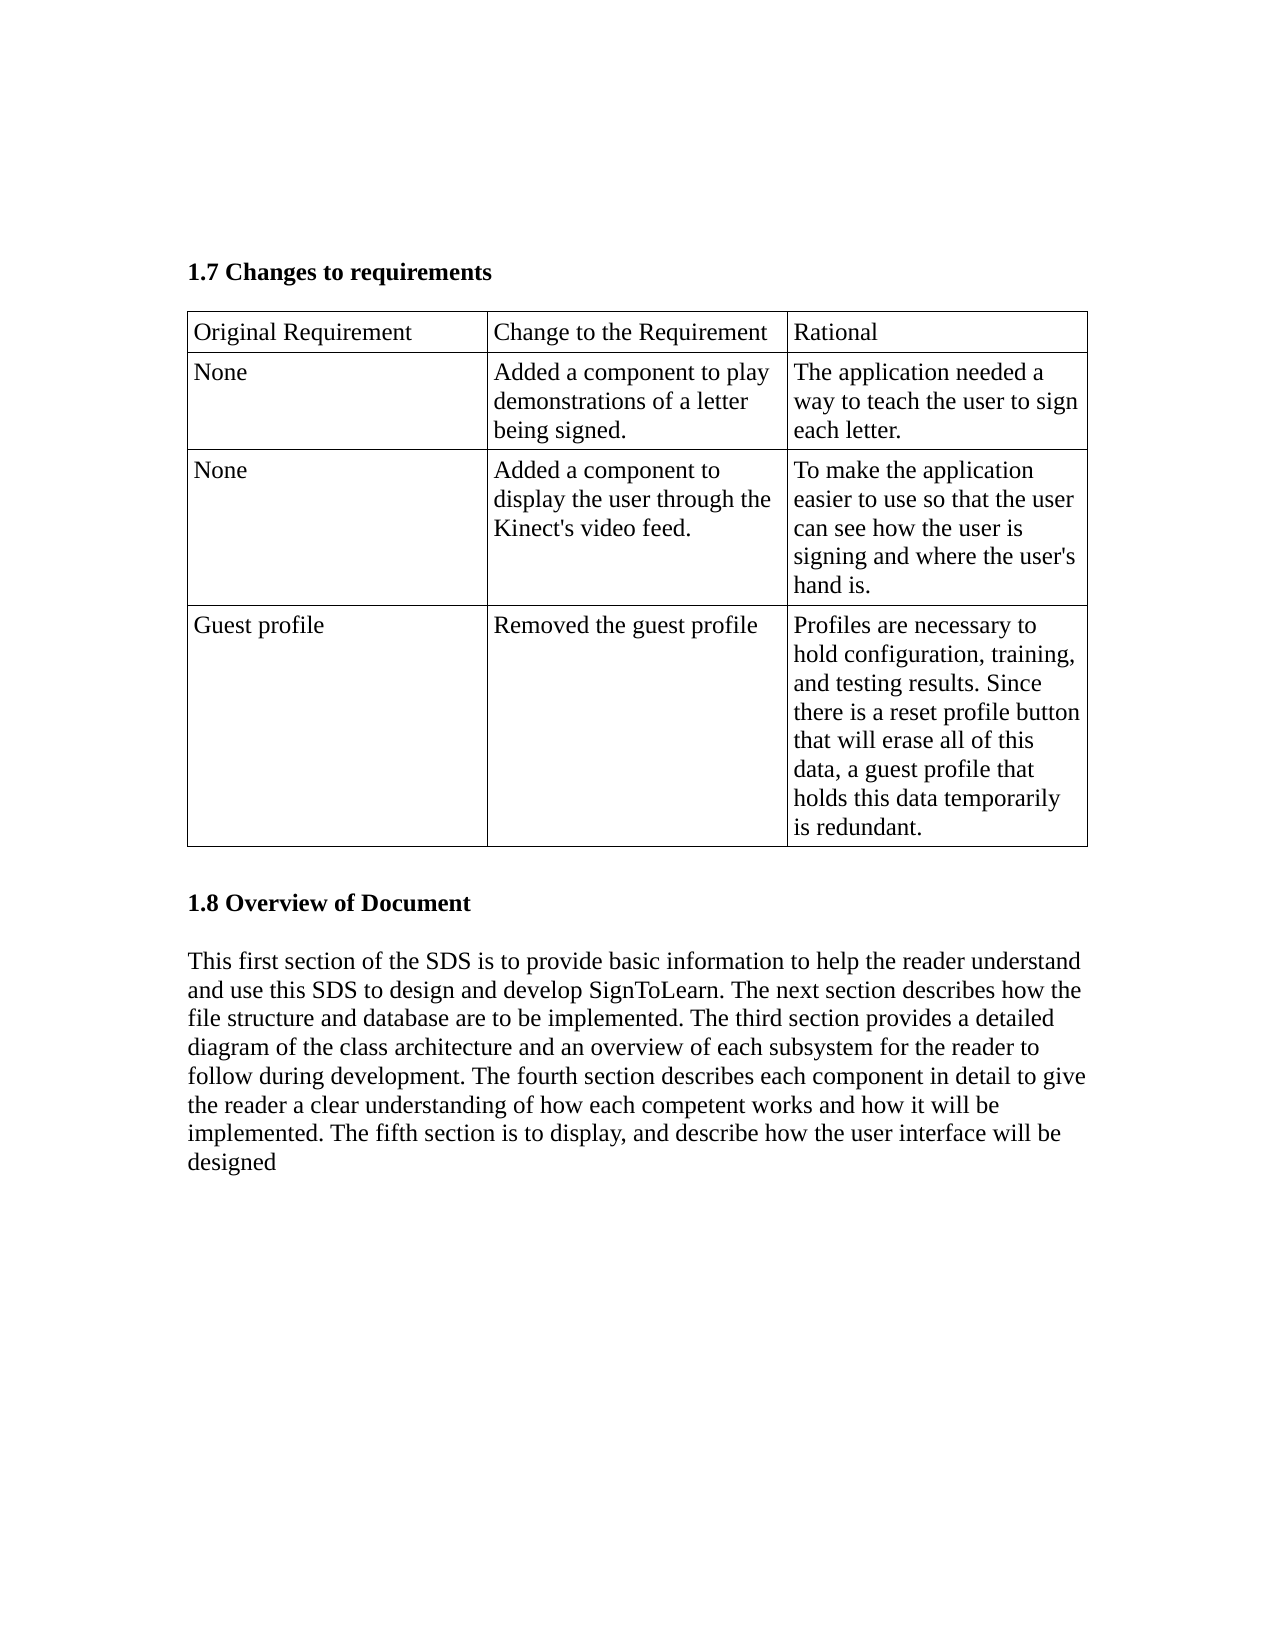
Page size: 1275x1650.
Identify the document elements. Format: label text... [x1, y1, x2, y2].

table_cell Removed the guest profile [488, 606, 787, 846]
table_cell Profiles are necessary to hold configuration, training, and testing results. Since there is a reset profile button that will erase all of this data, a guest profile that holds this data temporarily is redundant. [788, 606, 1087, 846]
table_cell The application needed a way to teach the user to sign each letter. [788, 353, 1087, 449]
table_cell None [188, 353, 487, 449]
table_cell To make the application easier to use so that the user can see how the user is signing and where the user's hand is. [788, 450, 1087, 605]
table_header Change to the Requirement [488, 312, 787, 352]
table_cell Guest profile [188, 606, 487, 846]
text 1.8 Overview of Document This first section of the SDS is to provide basic information to help the reader understand and use this SDS to design and develop SignToLearn. The next section describes how the file structure and database are to be implemented. The third section provides a detailed diagram of the class architecture and an overview of each subsystem for the reader to follow during development. The fourth section describes each component in detail to give the reader a clear understanding of how each competent works and how it will be implemented. The fifth section is to display, and describe how the user interface will be designed [187, 888, 1087, 1176]
table_header Rational [788, 312, 1087, 352]
table_cell None [188, 450, 487, 605]
table_header Original Requirement [188, 312, 487, 352]
text 1.7 Changes to requirements [187, 257, 1087, 286]
table_cell Added a component to play demonstrations of a letter being signed. [488, 353, 787, 449]
table_cell Added a component to display the user through the Kinect's video feed. [488, 450, 787, 605]
